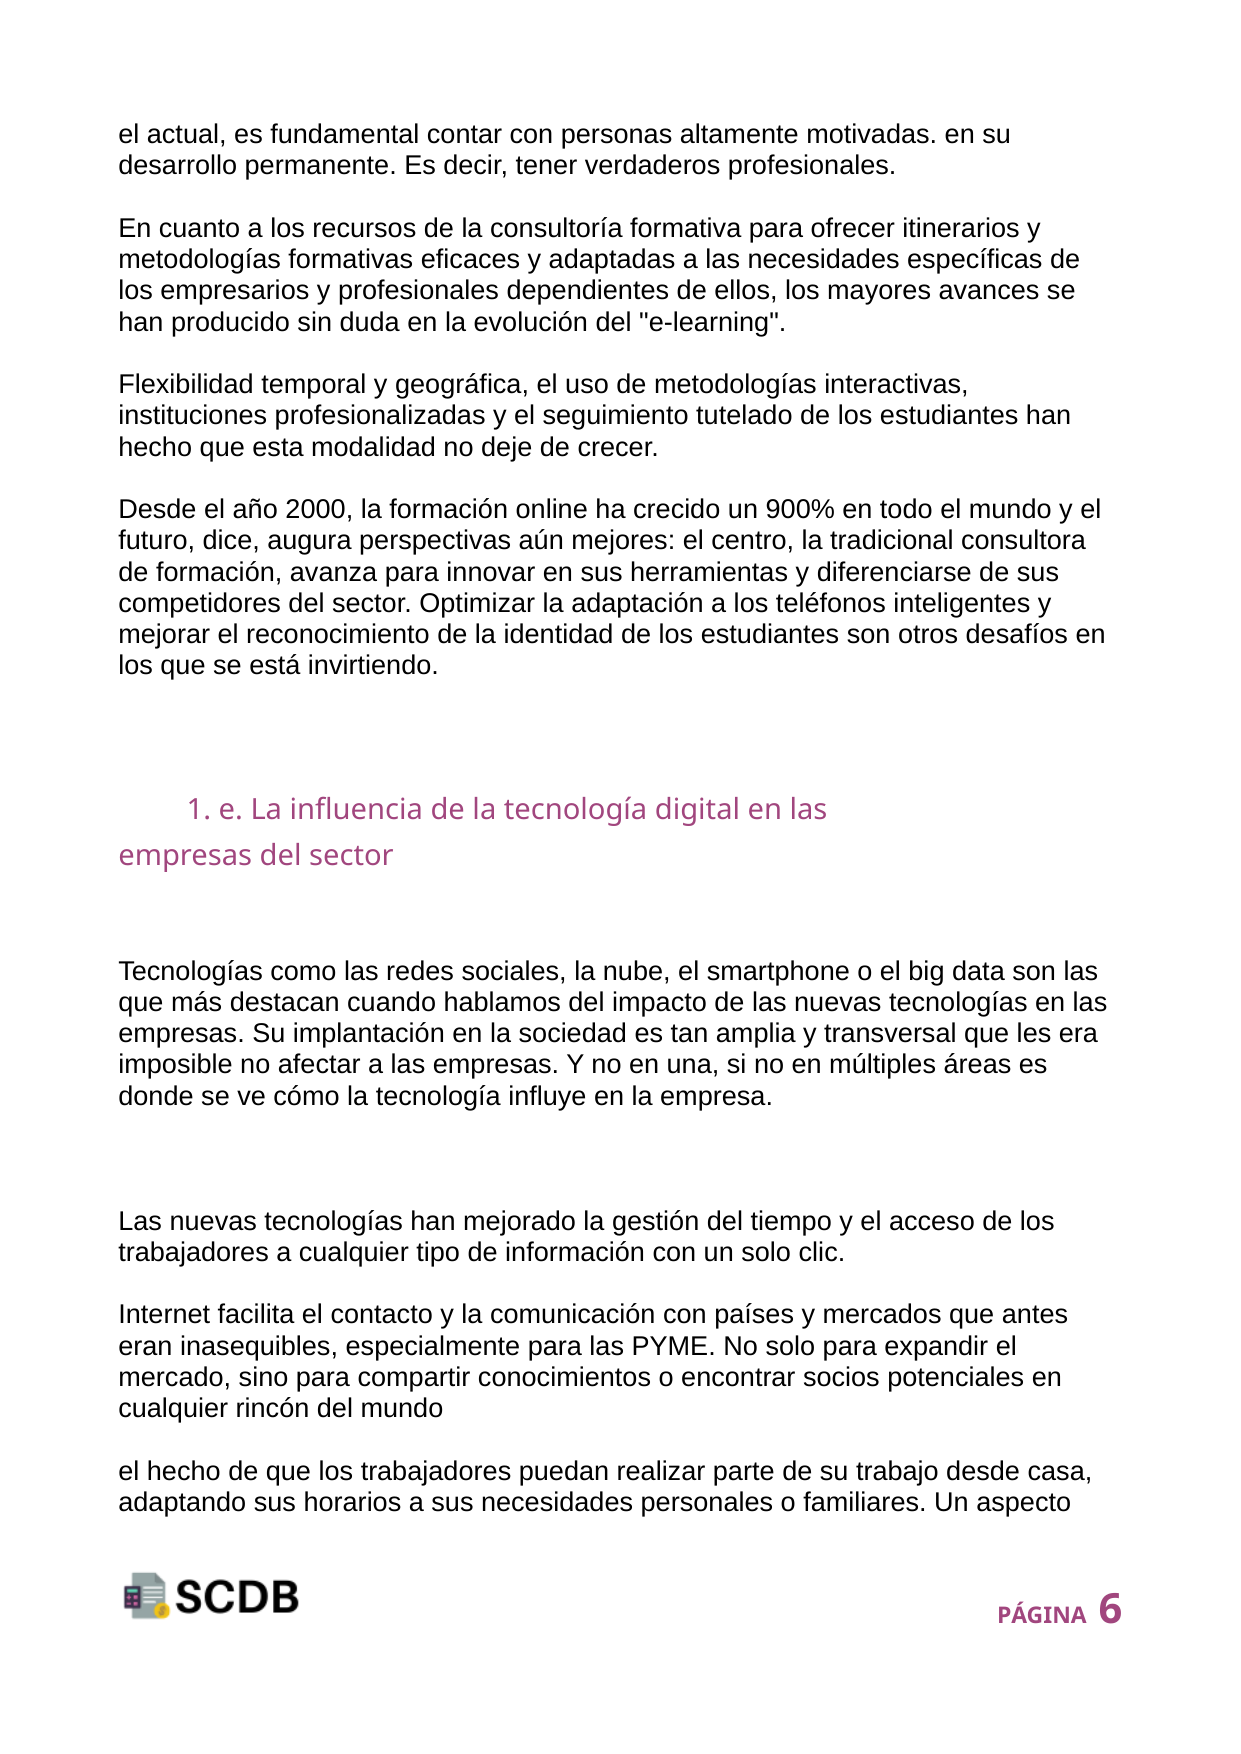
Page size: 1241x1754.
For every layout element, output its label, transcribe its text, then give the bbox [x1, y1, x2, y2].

text Las nuevas tecnologías han mejorado la gestión del tiempo y el acceso de los trabajadores a cualquier tipo de información con un solo clic. Internet facilita el contacto y la comunicación con países y mercados que antes eran inasequibles, especialmente para las PYME. No solo para expandir el mercado, sino para compartir conocimientos o encontrar socios potenciales en cualquier rincón del mundo el hecho de que los trabajadores puedan realizar parte de su trabajo desde casa, adaptando sus horarios a sus necesidades personales o familiares. Un aspecto [118, 1173, 1122, 1517]
text Tecnologías como las redes sociales, la nube, el smartphone o el big data son las que más destacan cuando hablamos del impacto de las nuevas tecnologías en las empresas. Su implantación en la sociedad es tan amplia y transversal que les era imposible no afectar a las empresas. Y no en una, si no en múltiples áreas es donde se ve cómo la tecnología influye en la empresa. [118, 954, 1122, 1142]
text Desde el año 2000, la formación online ha crecido un 900% en todo el mundo y el futuro, dice, augura perspectivas aún mejores: el centro, la tradicional consultora de formación, avanza para innovar en sus herramientas y diferenciarse de sus competidores del sector. Optimizar la adaptación a los teléfonos inteligentes y mejorar el reconocimiento de la identidad de los estudiantes son otros desafíos en los que se está invirtiendo. [118, 493, 1122, 681]
text el actual, es fundamental contar con personas altamente motivadas. en su desarrollo permanente. Es decir, tener verdaderos profesionales. [118, 118, 1122, 181]
text Flexibilidad temporal y geográfica, el uso de metodologías interactivas, instituciones profesionalizadas y el seguimiento tutelado de los estudiantes han hecho que esta modalidad no deje de crecer. [118, 368, 1122, 462]
text 1. e. La influencia de la tecnología digital en las empresas del sector [118, 788, 1122, 874]
text En cuanto a los recursos de la consultoría formativa para ofrecer itinerarios y metodologías formativas eficaces y adaptadas a las necesidades específicas de los empresarios y profesionales dependientes de ellos, los mayores avances se han producido sin duda en la evolución del "e-learning". [118, 212, 1122, 337]
picture [122, 1569, 305, 1622]
